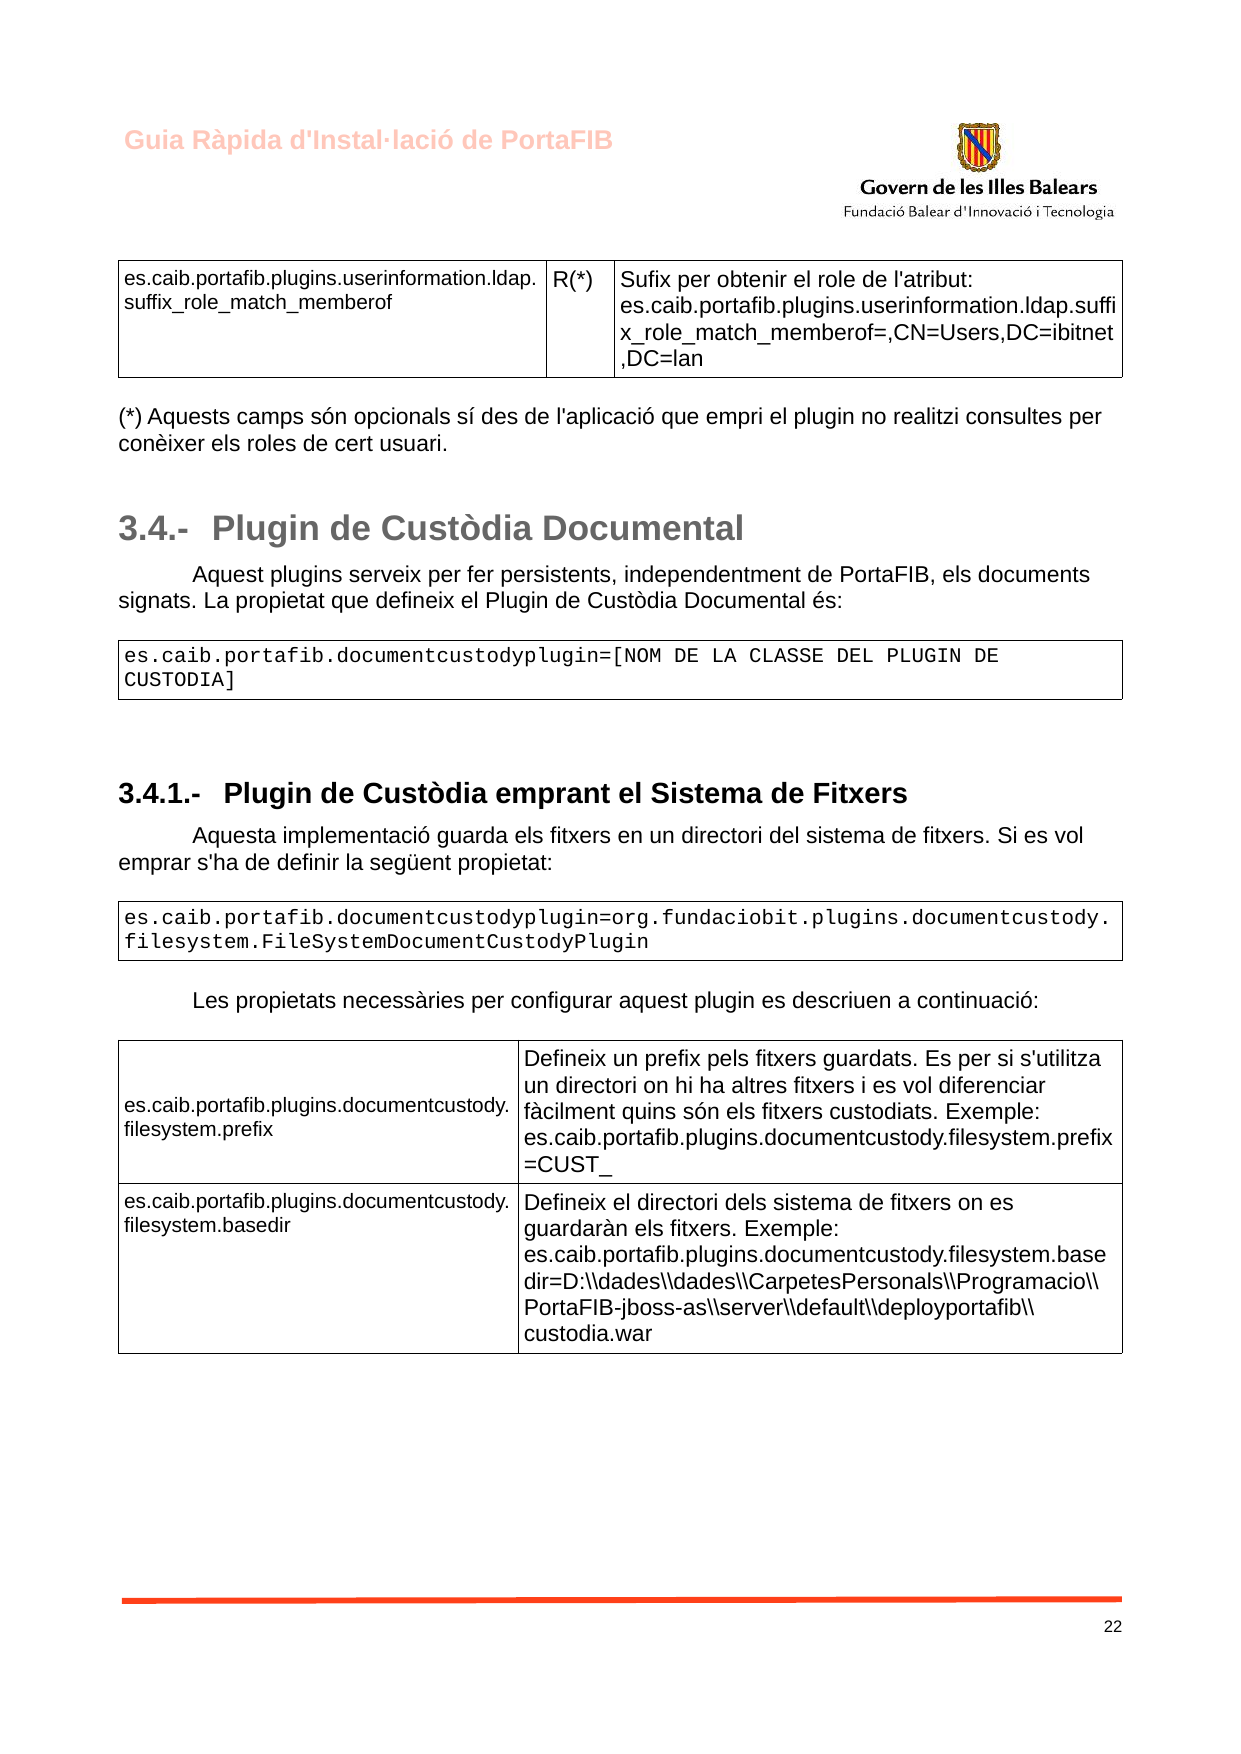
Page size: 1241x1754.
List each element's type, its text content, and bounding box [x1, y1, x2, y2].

subtitle Plugin de Custòdia Documental [118, 507, 1122, 548]
table_cell Defineix el directori dels sistema de fitxers on es guardaràn els fitxers. Exemple: es.caib.portafib.plugins.documentcustody.filesystem.basedir=D:\\dades\\dades\\CarpetesPersonals\\Programacio\\PortaFIB-jboss-as\\server\\default\\deployportafib\\custodia.war [519, 1184, 1122, 1352]
table_cell R(*) [547, 261, 614, 377]
table_cell es.caib.portafib.plugins.documentcustody.filesystem.basedir [119, 1184, 518, 1352]
text Les propietats necessàries per configurar aquest plugin es descriuen a continuació: [118, 987, 1122, 1013]
table_header es.caib.portafib.documentcustodyplugin=org.fundaciobit.plugins.documentcustody.filesystem.FileSystemDocumentCustodyPlugin [119, 902, 1122, 960]
picture [840, 123, 1117, 220]
table_header Defineix un prefix pels fitxers guardats. Es per si s'utilitza un directori on hi ha altres fitxers i es vol diferenciar fàcilment quins són els fitxers custodiats. Exemple: es.caib.portafib.plugins.documentcustody.filesystem.prefix=CUST_ [519, 1041, 1122, 1183]
text Aquesta implementació guarda els fitxers en un directori del sistema de fitxers. Si es vol emprar s'ha de definir la següent propietat: [118, 822, 1122, 875]
table_header es.caib.portafib.plugins.documentcustody.filesystem.prefix [119, 1041, 518, 1183]
subtitle Plugin de Custòdia emprant el Sistema de Fitxers [118, 776, 1122, 810]
text Aquest plugins serveix per fer persistents, independentment de PortaFIB, els documents signats. La propietat que defineix el Plugin de Custòdia Documental és: [118, 561, 1122, 613]
table_cell es.caib.portafib.plugins.userinformation.ldap.suffix_role_match_memberof [119, 261, 546, 377]
text (*) Aquests camps són opcionals sí des de l'aplicació que empri el plugin no realitzi consultes per conèixer els roles de cert usuari. [118, 403, 1122, 456]
table_header es.caib.portafib.documentcustodyplugin=[NOM DE LA CLASSE DEL PLUGIN DE CUSTODIA] [119, 641, 1122, 698]
table_cell Sufix per obtenir el role de l'atribut: es.caib.portafib.plugins.userinformation.ldap.suffix_role_match_memberof=,CN=Users,DC=ibitnet,DC=lan [615, 261, 1122, 377]
